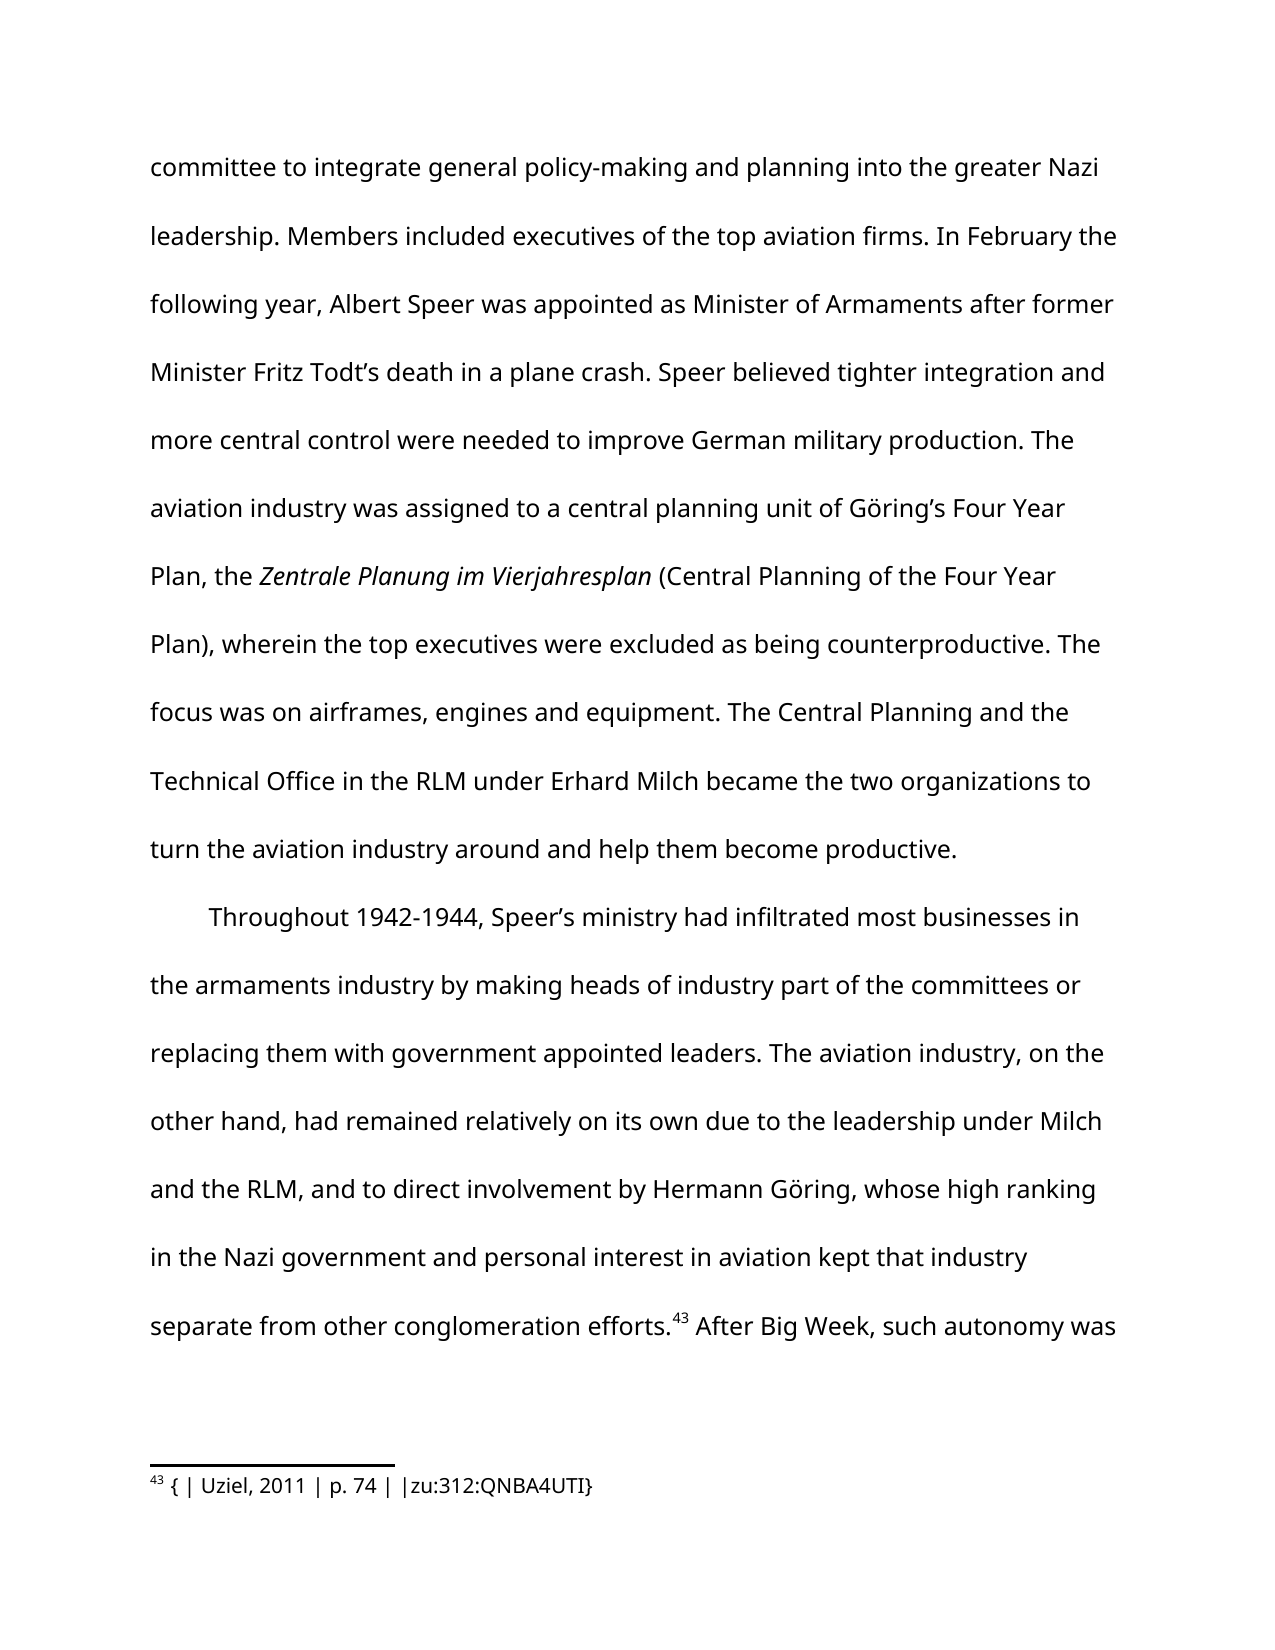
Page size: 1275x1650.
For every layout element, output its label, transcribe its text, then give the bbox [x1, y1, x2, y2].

text { | Uziel, 2011 | p. 74 | |zu:312:QNBA4UTI} [150, 1472, 1125, 1500]
text committee to integrate general policy-making and planning into the greater Nazi leadership. Members included executives of the top aviation firms. In February the following year, Albert Speer was appointed as Minister of Armaments after former Minister Fritz Todt’s death in a plane crash. Speer believed tighter integration and more central control were needed to improve German military production. The aviation industry was assigned to a central planning unit of Göring’s Four Year Plan, the Zentrale Planung im Vierjahresplan (Central Planning of the Four Year Plan), wherein the top executives were excluded as being counterproductive. The focus was on airframes, engines and equipment. The Central Planning and the Technical Office in the RLM under Erhard Milch became the two organizations to turn the aviation industry around and help them become productive. [150, 150, 1125, 865]
text Throughout 1942-1944, Speer’s ministry had infiltrated most businesses in the armaments industry by making heads of industry part of the committees or replacing them with government appointed leaders. The aviation industry, on the other hand, had remained relatively on its own due to the leadership under Milch and the RLM, and to direct involvement by Hermann Göring, whose high ranking in the Nazi government and personal interest in aviation kept that industry separate from other conglomeration efforts. After Big Week, such autonomy was [150, 899, 1125, 1342]
